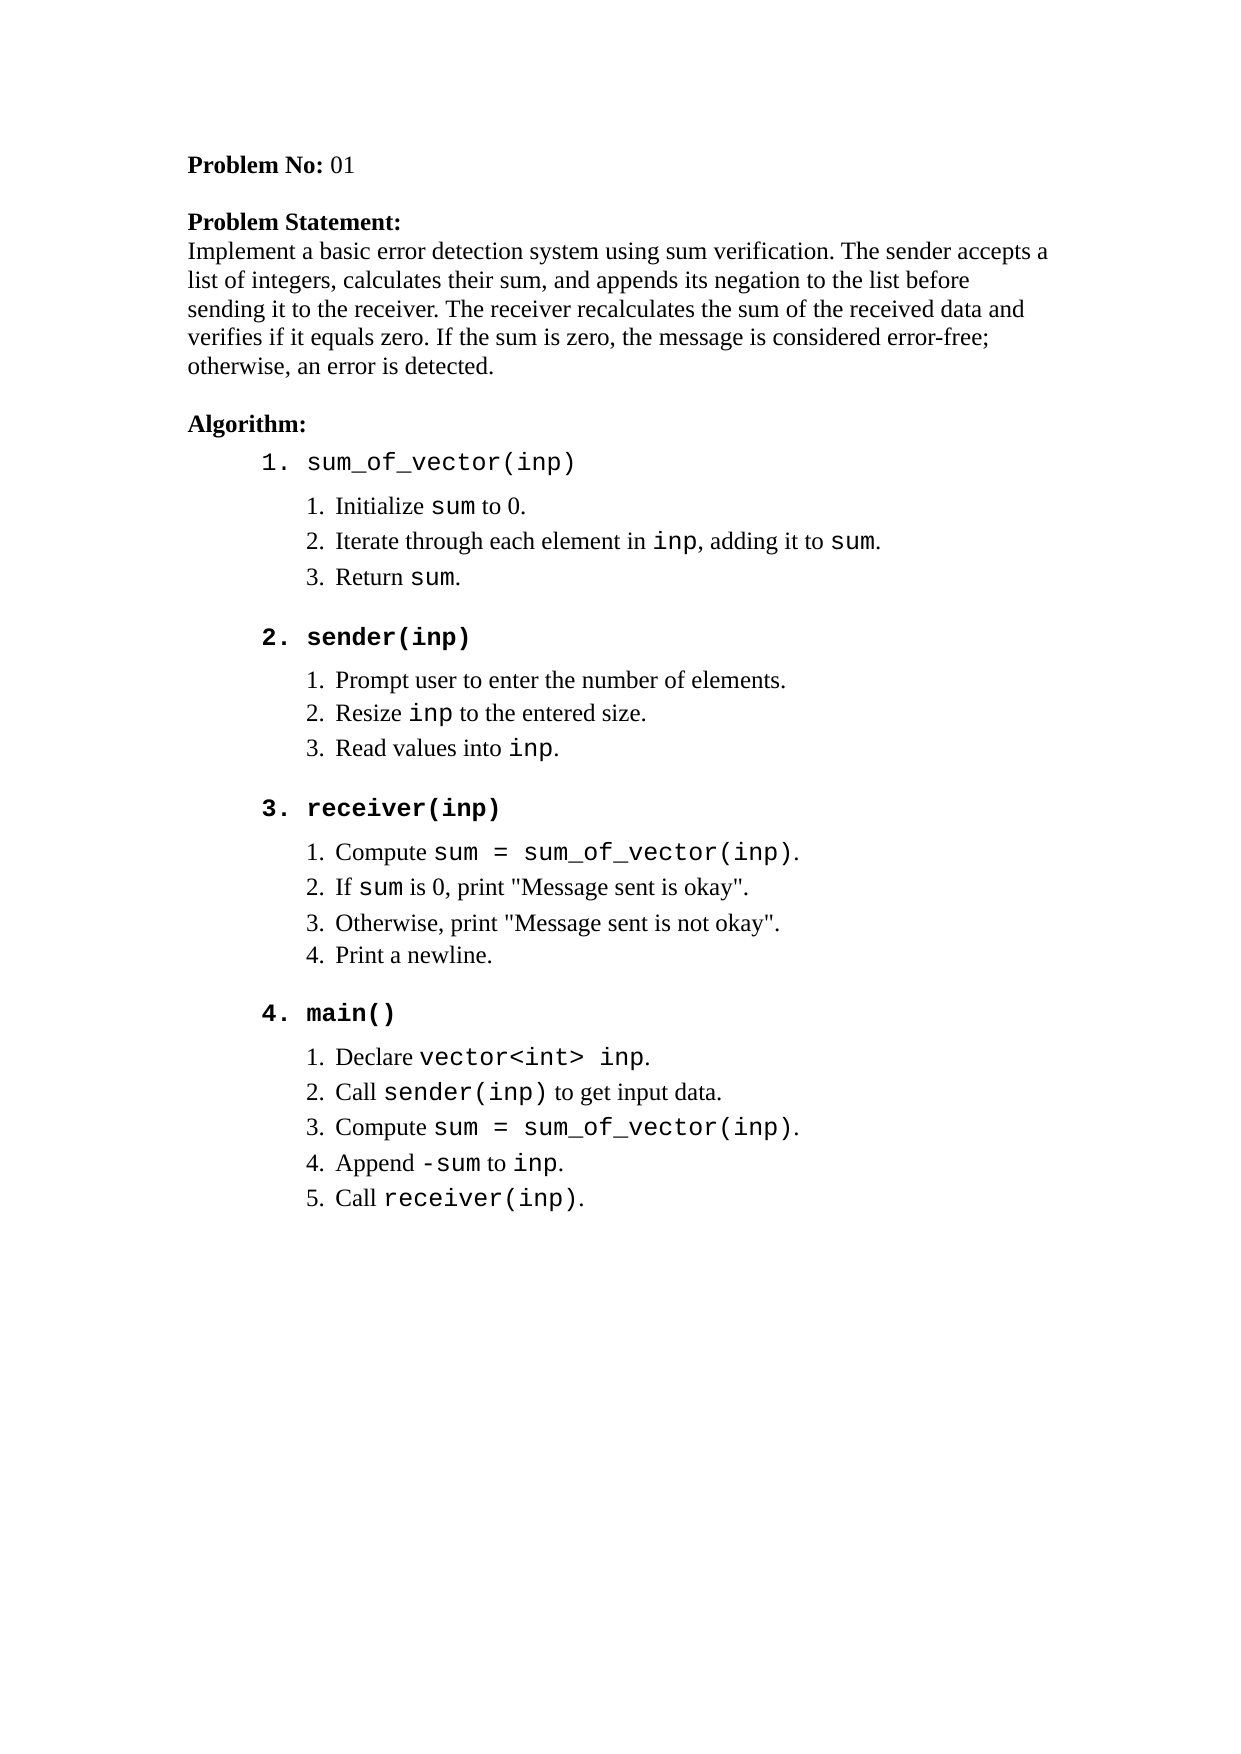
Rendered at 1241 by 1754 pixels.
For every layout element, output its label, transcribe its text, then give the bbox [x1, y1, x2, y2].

list If sum is 0, print "Message sent is okay". [306, 872, 1053, 903]
list Prompt user to enter the number of elements. [306, 665, 1053, 694]
subtitle 3. receiver(inp) [261, 796, 1053, 824]
list Call sender(inp) to get input data. [306, 1077, 1053, 1108]
list Compute sum = sum_of_vector(inp). [306, 837, 1053, 868]
list Resize inp to the entered size. [306, 698, 1053, 729]
text Algorithm: [187, 409, 1053, 437]
text Problem No: 01 [187, 150, 1053, 179]
list Return sum. [306, 562, 1053, 592]
text Implement a basic error detection system using sum verification. The sender accepts a list of integers, calculates their sum, and appends its negation to the list before sending it to the receiver. The receiver recalculates the sum of the received data and verifies if it equals zero. If the sum is zero, the message is considered error-free; otherwise, an error is detected. [187, 236, 1053, 380]
subtitle 1. sum_of_vector(inp) [261, 450, 1053, 478]
list Otherwise, print "Message sent is not okay". [306, 908, 1053, 936]
list Call receiver(inp). [306, 1183, 1053, 1247]
subtitle 2. sender(inp) [261, 624, 1053, 652]
list Read values into inp. [306, 733, 1053, 764]
subtitle 4. main() [261, 1001, 1053, 1029]
list Append -sum to inp. [306, 1148, 1053, 1179]
list Compute sum = sum_of_vector(inp). [306, 1112, 1053, 1143]
list Initialize sum to 0. [306, 491, 1053, 522]
text Problem Statement: [187, 179, 1053, 236]
list Declare vector<int> inp. [306, 1042, 1053, 1072]
list Iterate through each element in inp, adding it to sum. [306, 526, 1053, 557]
list Print a newline. [306, 941, 1053, 969]
